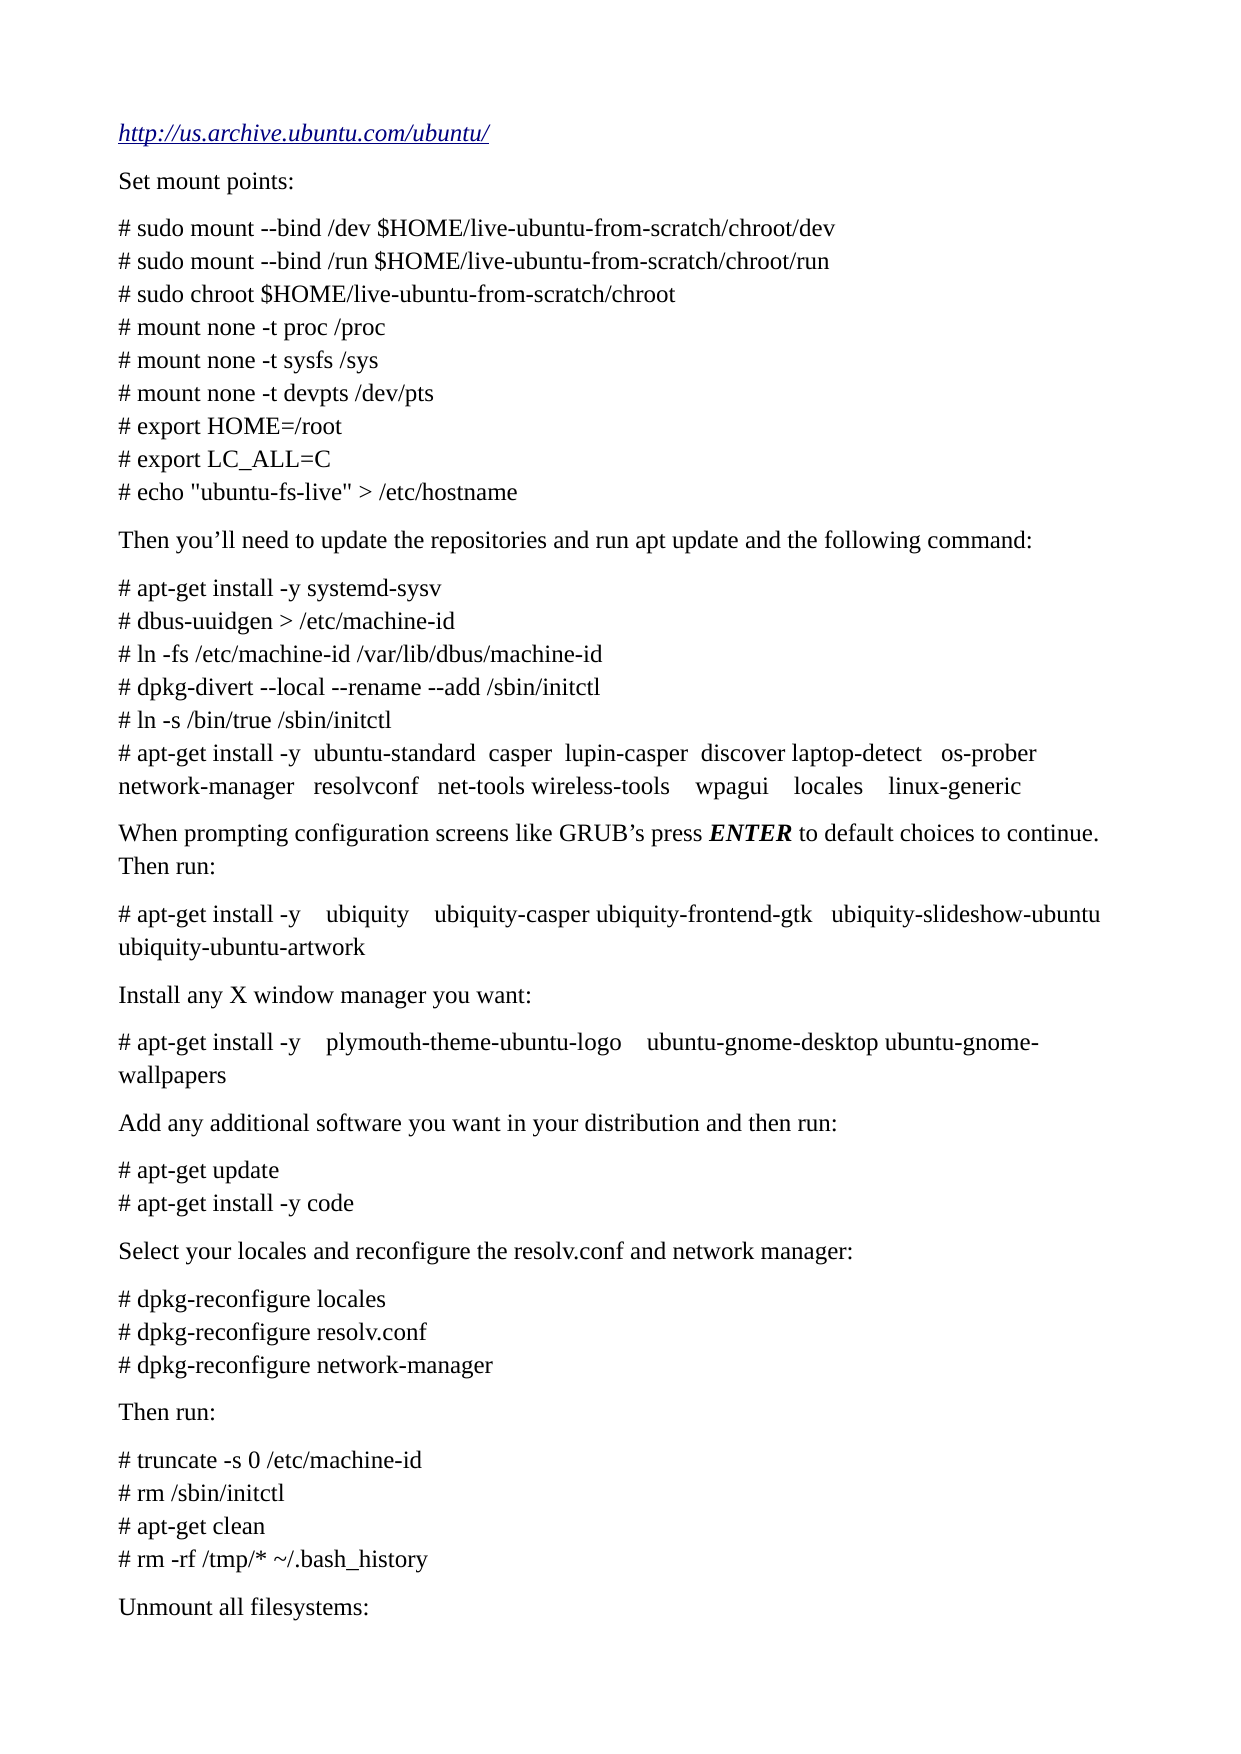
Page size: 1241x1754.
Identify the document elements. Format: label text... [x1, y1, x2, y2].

text Add any additional software you want in your distribution and then run: [118, 1108, 1122, 1137]
text # apt-get update # apt-get install -y code [118, 1156, 1122, 1217]
text Then you’ll need to update the repositories and run apt update and the following command: [118, 525, 1122, 554]
text When prompting configuration screens like GRUB’s press ENTER to default choices to continue. Then run: [118, 818, 1122, 880]
text # apt-get install -y ubiquity ubiquity-casper ubiquity-frontend-gtk ubiquity-slideshow-ubuntu ubiquity-ubuntu-artwork [118, 899, 1122, 961]
text # sudo mount --bind /dev $HOME/live-ubuntu-from-scratch/chroot/dev # sudo mount --bind /run $HOME/live-ubuntu-from-scratch/chroot/run # sudo chroot $HOME/live-ubuntu-from-scratch/chroot # mount none -t proc /proc # mount none -t sysfs /sys # mount none -t devpts /dev/pts # export HOME=/root # export LC_ALL=C # echo "ubuntu-fs-live" > /etc/hostname [118, 213, 1122, 506]
text Set mount points: [118, 166, 1122, 194]
text # truncate -s 0 /etc/machine-id # rm /sbin/initctl # apt-get clean # rm -rf /tmp/* ~/.bash_history [118, 1445, 1122, 1573]
text http://us.archive.ubuntu.com/ubuntu/ [118, 118, 1122, 147]
text # dpkg-reconfigure locales # dpkg-reconfigure resolv.conf # dpkg-reconfigure network-manager [118, 1284, 1122, 1378]
text Install any X window manager you want: [118, 980, 1122, 1008]
text # apt-get install -y plymouth-theme-ubuntu-logo ubuntu-gnome-desktop ubuntu-gnome-wallpapers [118, 1027, 1122, 1089]
text Then run: [118, 1397, 1122, 1426]
text Select your locales and reconfigure the resolv.conf and network manager: [118, 1236, 1122, 1265]
text # apt-get install -y systemd-sysv # dbus-uuidgen > /etc/machine-id # ln -fs /etc/machine-id /var/lib/dbus/machine-id # dpkg-divert --local --rename --add /sbin/initctl # ln -s /bin/true /sbin/initctl # apt-get install -y ubuntu-standard casper lupin-casper discover laptop-detect os-prober network-manager resolvconf net-tools wireless-tools wpagui locales linux-generic [118, 573, 1122, 799]
text Unmount all filesystems: [118, 1592, 1122, 1620]
